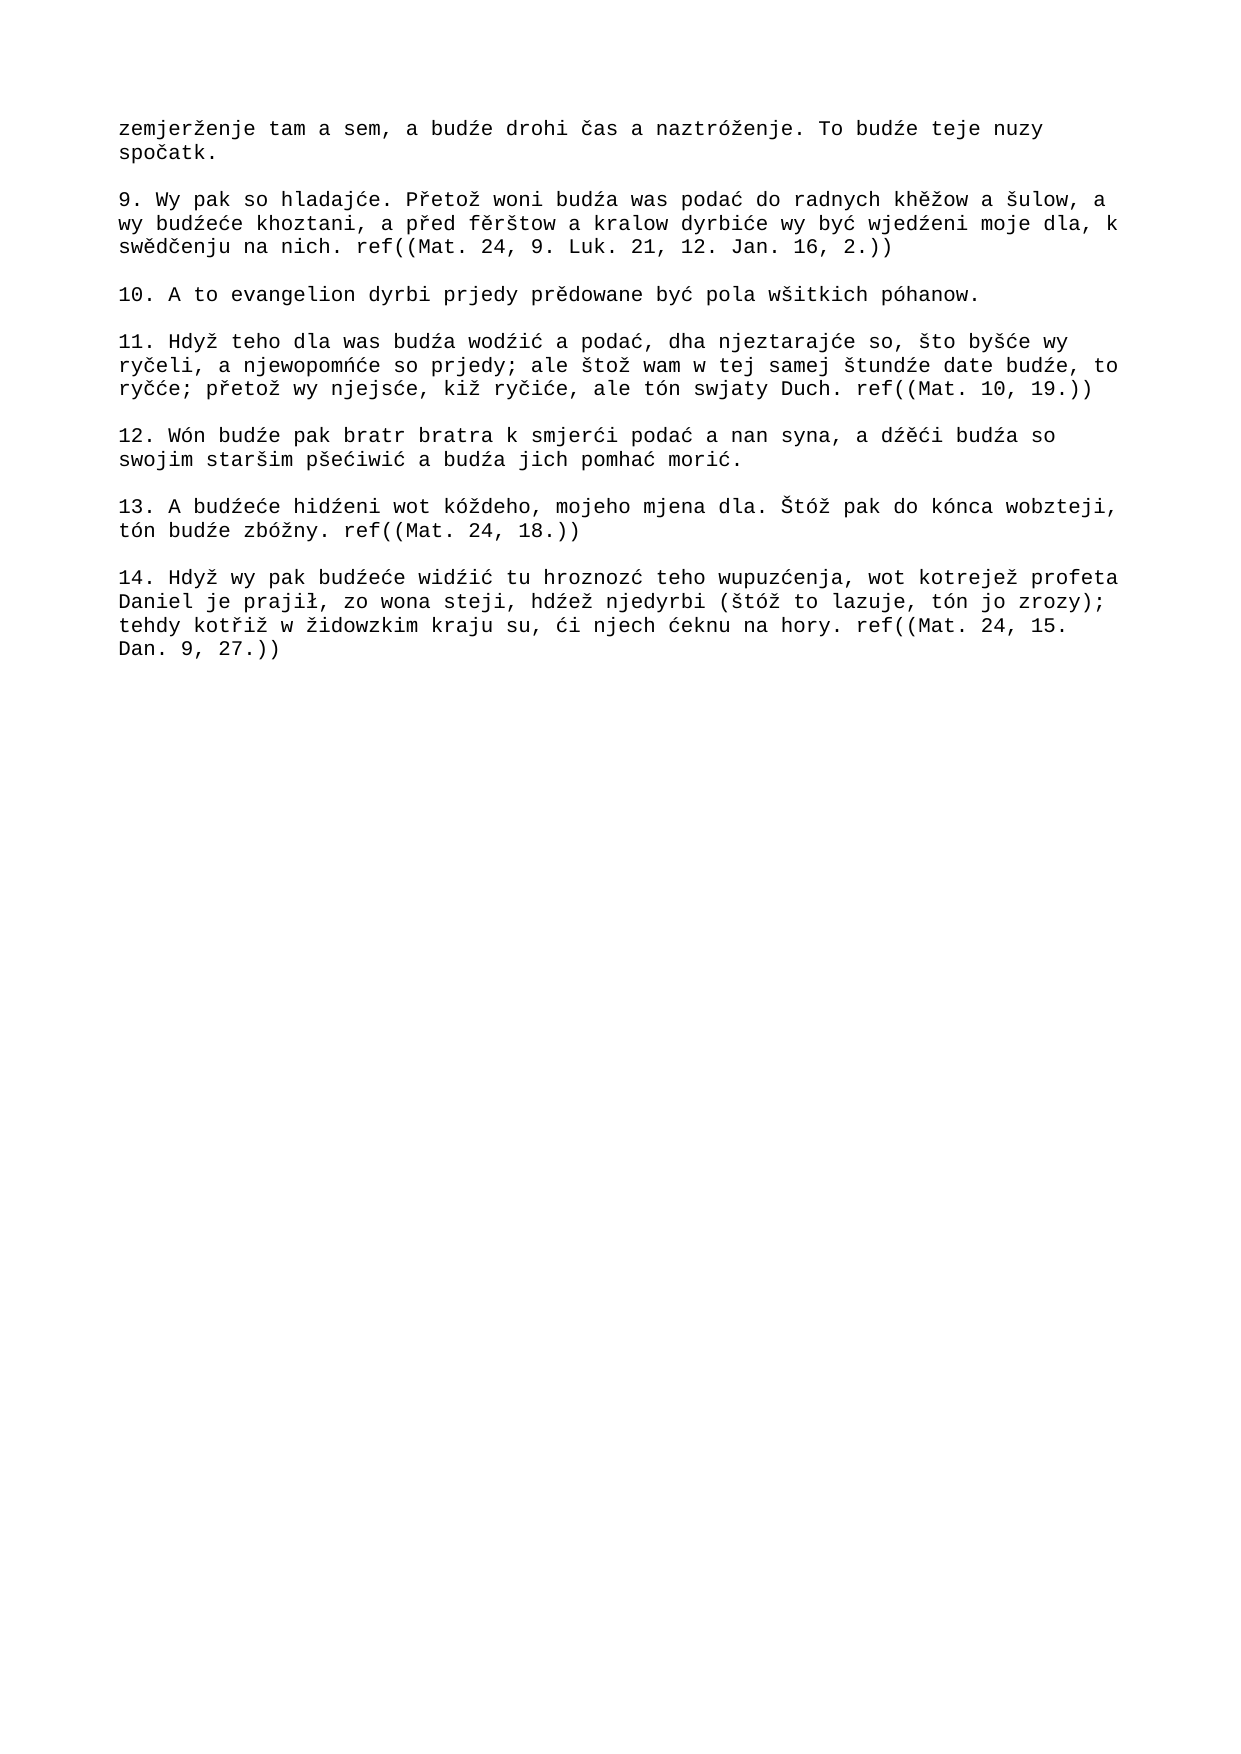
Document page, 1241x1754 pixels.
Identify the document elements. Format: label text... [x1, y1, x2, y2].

text 11. Hdyž teho dla was budźa wodźić a podać, dha njeztarajće so, što byšće wy ryčeli, a njewopomńće so prjedy; ale štož wam w tej samej štundźe date budźe, to ryčće; přetož wy njejsće, kiž ryčiće, ale tón swjaty Duch. ref((Mat. 10, 19.)) [118, 331, 1122, 402]
text 14. Hdyž wy pak budźeće widźić tu hroznozć teho wupuzćenja, wot kotrejež profeta Daniel je prajił, zo wona steji, hdźež njedyrbi (štóž to lazuje, tón jo zrozy); tehdy kotřiž w židowzkim kraju su, ći njech ćeknu na hory. ref((Mat. 24, 15. Dan. 9, 27.)) [118, 567, 1122, 662]
text 9. Wy pak so hladajće. Přetož woni budźa was podać do radnych khěžow a šulow, a wy budźeće khoztani, a před fěrštow a kralow dyrbiće wy być wjedźeni moje dla, k swědčenju na nich. ref((Mat. 24, 9. Luk. 21, 12. Jan. 16, 2.)) [118, 189, 1122, 260]
text 10. A to evangelion dyrbi prjedy prědowane być pola wšitkich póhanow. [118, 284, 1122, 307]
text zemjerženje tam a sem, a budźe drohi čas a naztróženje. To budźe teje nuzy spočatk. [118, 118, 1122, 165]
text 13. A budźeće hidźeni wot kóždeho, mojeho mjena dla. Štóž pak do kónca wobzteji, tón budźe zbóžny. ref((Mat. 24, 18.)) [118, 496, 1122, 544]
text 12. Wón budźe pak bratr bratra k smjerći podać a nan syna, a dźěći budźa so swojim staršim pšećiwić a budźa jich pomhać morić. [118, 426, 1122, 473]
